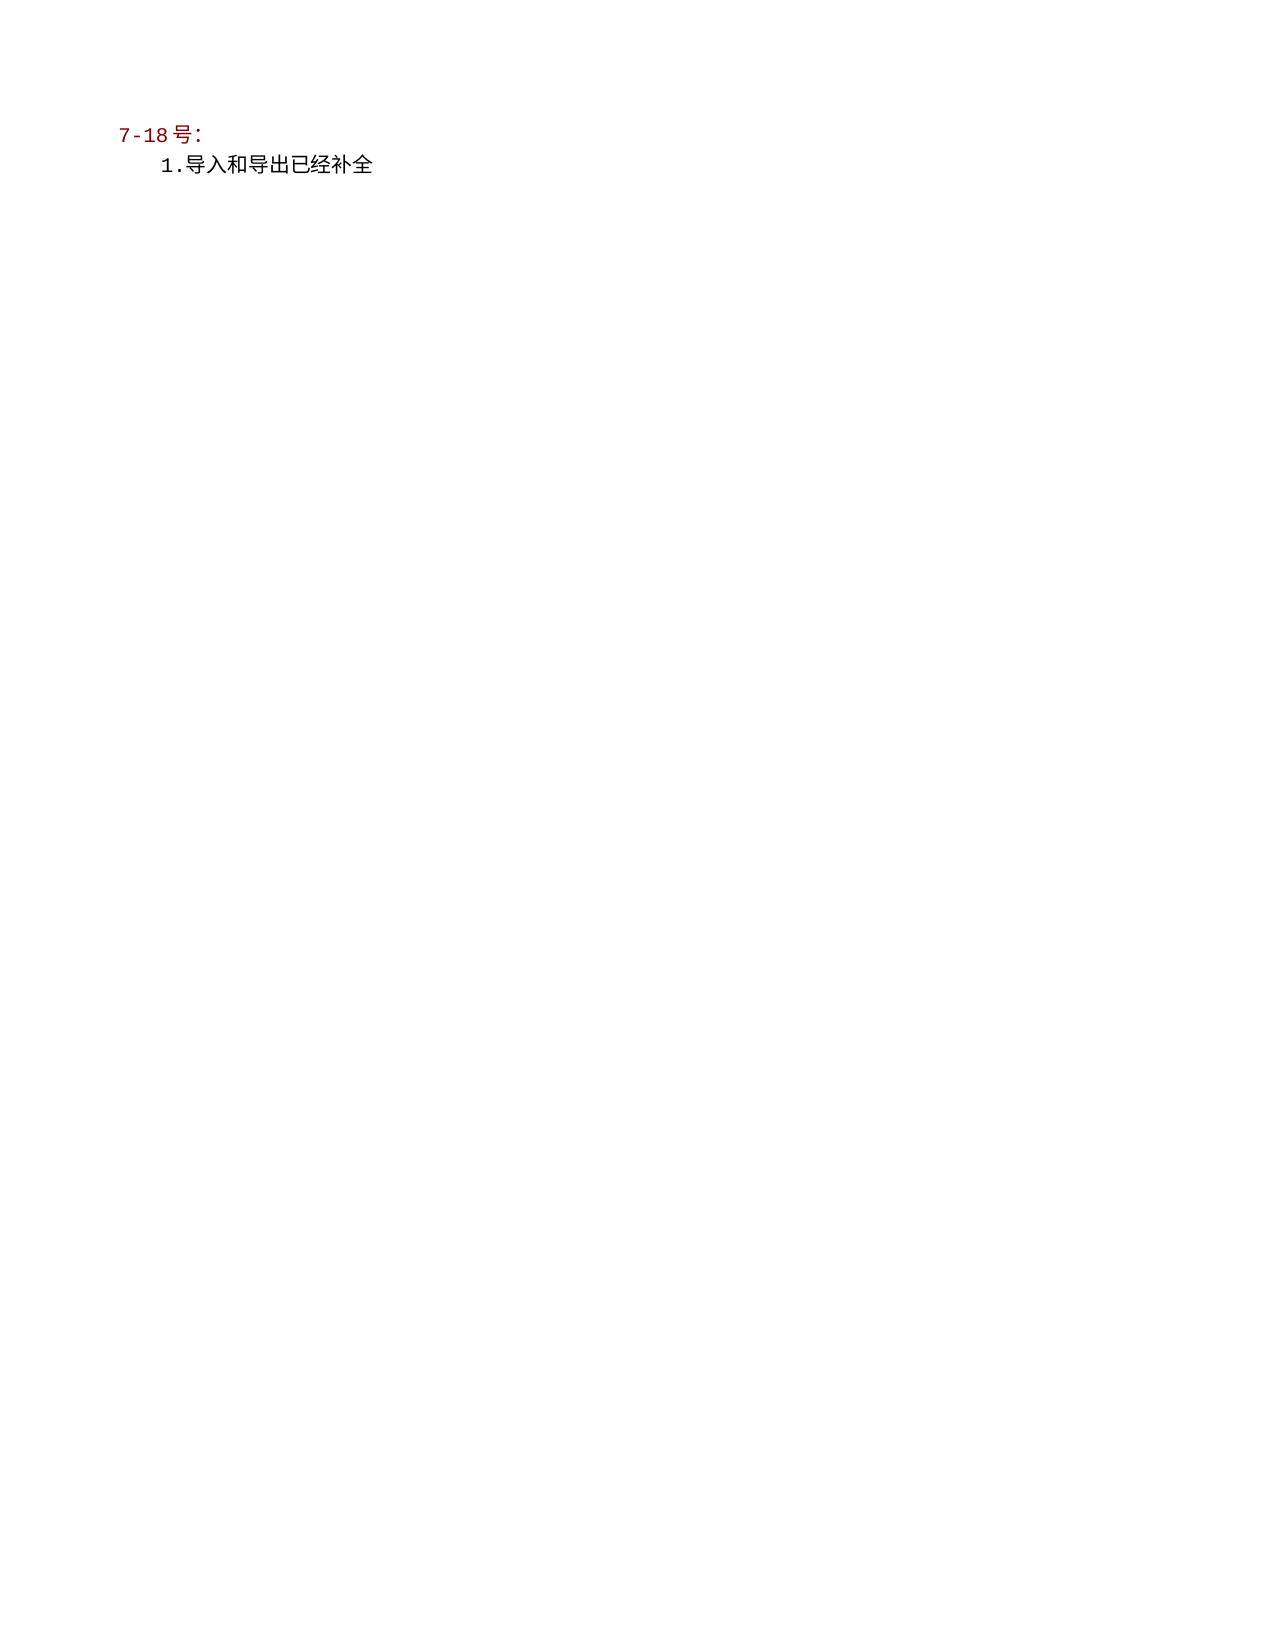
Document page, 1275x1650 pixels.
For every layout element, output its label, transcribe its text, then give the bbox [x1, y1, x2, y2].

text 7-18号： [118, 118, 1157, 148]
text 1.导入和导出已经补全 [118, 148, 1157, 179]
